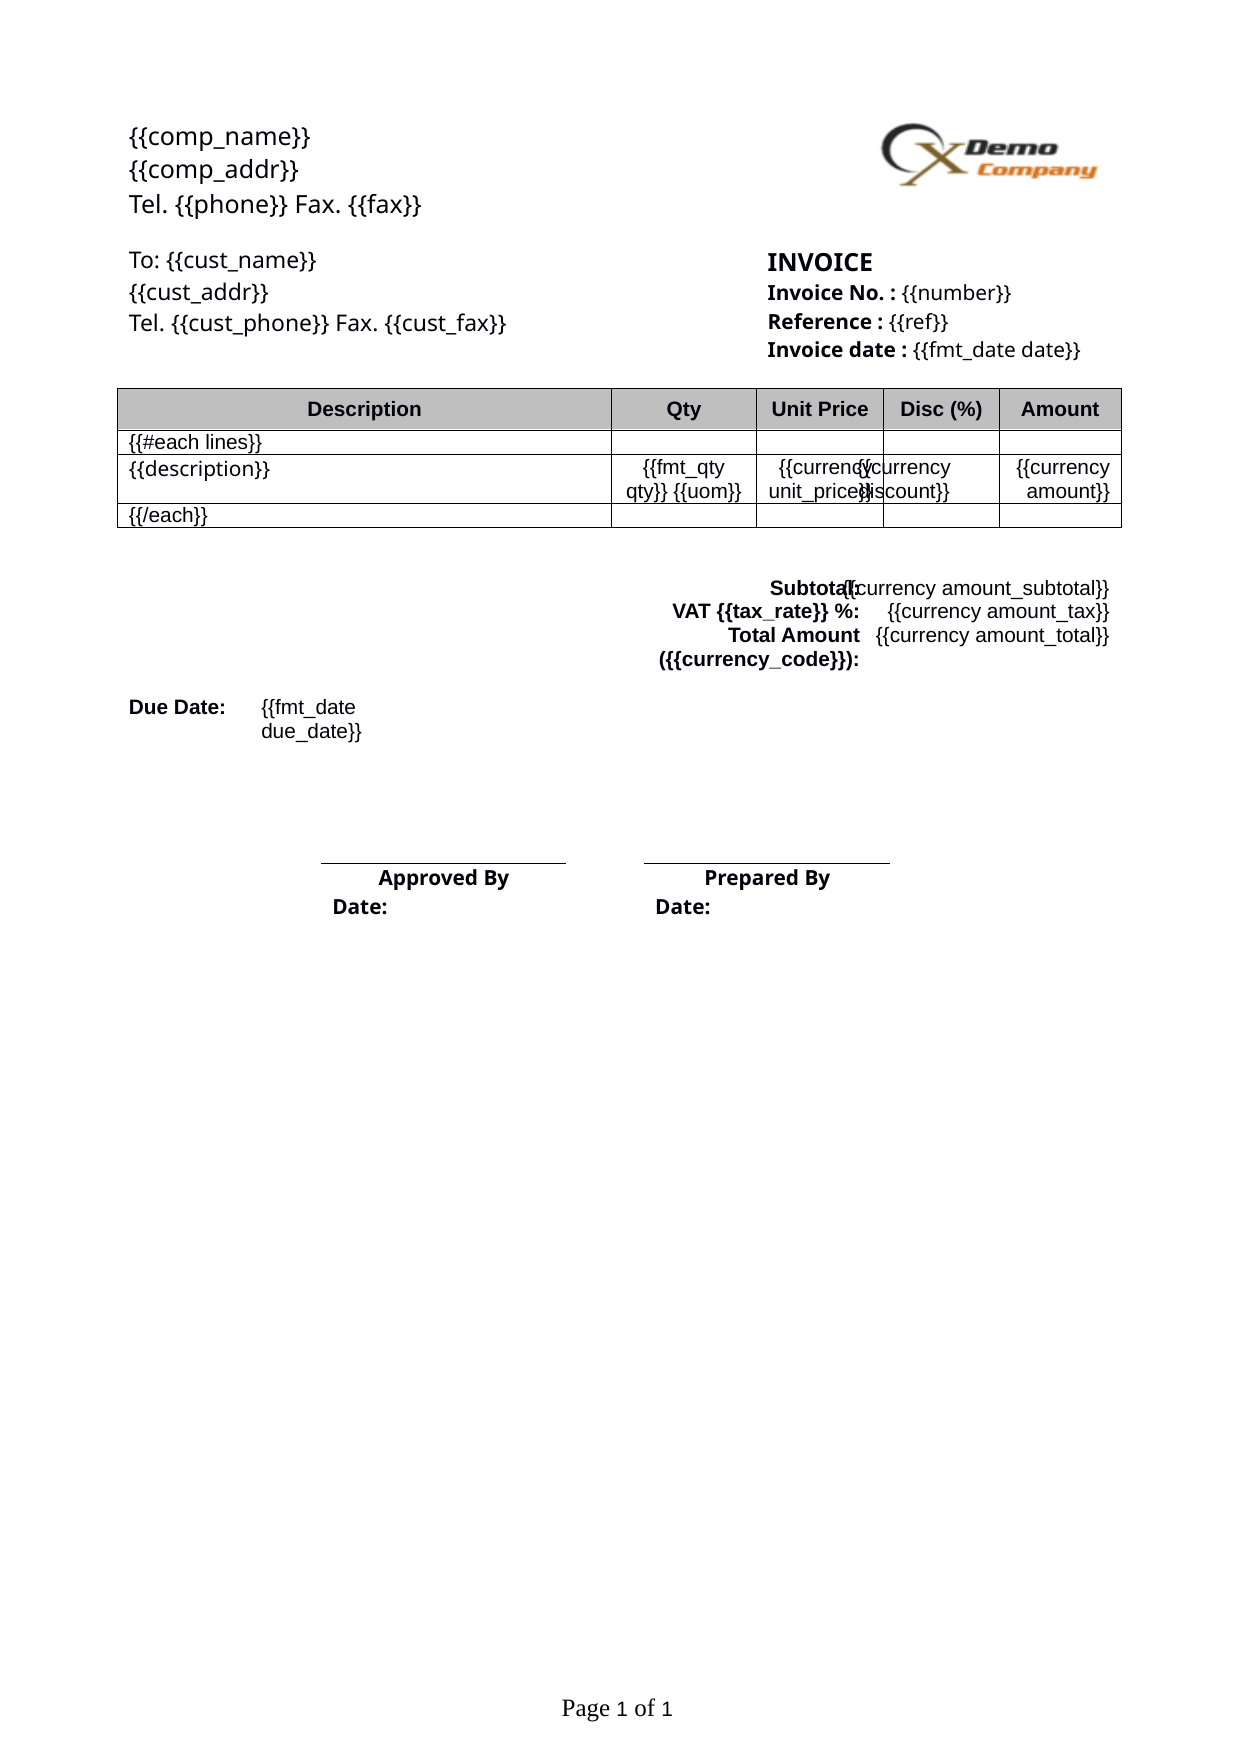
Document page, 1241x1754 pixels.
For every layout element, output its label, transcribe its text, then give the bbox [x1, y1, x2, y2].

table_header Prepared By [644, 864, 890, 892]
table_cell {{currency discount}} [884, 455, 999, 502]
table_header [859, 118, 1121, 220]
table_cell {{fmt_qty qty}} {{uom}} [612, 455, 756, 502]
table_header [118, 863, 321, 892]
table_cell {{currency amount_total}} [871, 623, 1121, 671]
table_cell [890, 892, 1121, 920]
table_header {{fmt_date due_date}} [250, 695, 261, 743]
table_header Due Date: [118, 695, 250, 743]
table_header To: {{cust_name}} {{cust_addr}} Tel. {{cust_phone}} Fax. {{cust_fax}} [118, 244, 756, 364]
table_cell [1000, 431, 1121, 454]
table_header Disc (%) [884, 389, 999, 429]
table_cell [884, 431, 999, 454]
table_header Unit Price [757, 389, 883, 429]
table_cell [612, 431, 756, 454]
table_cell [612, 504, 756, 527]
table_cell {{currency unit_price}} [757, 455, 883, 502]
table_header Subtotal: [860, 575, 871, 599]
table_cell [757, 504, 883, 527]
table_header Amount [1000, 389, 1121, 429]
table_header Qty [612, 389, 756, 429]
table_cell {{#each lines}} [118, 431, 611, 454]
picture [875, 118, 1110, 190]
table_cell [757, 431, 883, 454]
table_header {{comp_name}} {{comp_addr}} Tel. {{phone}} Fax. {{fax}} [848, 118, 859, 220]
table_cell {{/each}} [118, 504, 611, 527]
table_header Approved By [321, 864, 566, 892]
table_header {{comp_name}} {{comp_addr}} Tel. {{phone}} Fax. {{fax}} [118, 118, 129, 220]
table_header Subtotal: [549, 575, 561, 599]
table_cell [884, 504, 999, 527]
table_header Description [118, 389, 611, 429]
table_header [890, 863, 1121, 892]
table_header {{fmt_date due_date}} [404, 695, 416, 743]
table_cell [566, 892, 644, 920]
table_cell [118, 892, 321, 920]
table_header [566, 863, 644, 892]
table_cell Date: [644, 892, 890, 920]
table_cell {{description}} [118, 455, 611, 502]
table_cell {{currency amount}} [1000, 455, 1121, 502]
table_cell Date: [321, 892, 566, 920]
table_cell [1000, 504, 1121, 527]
